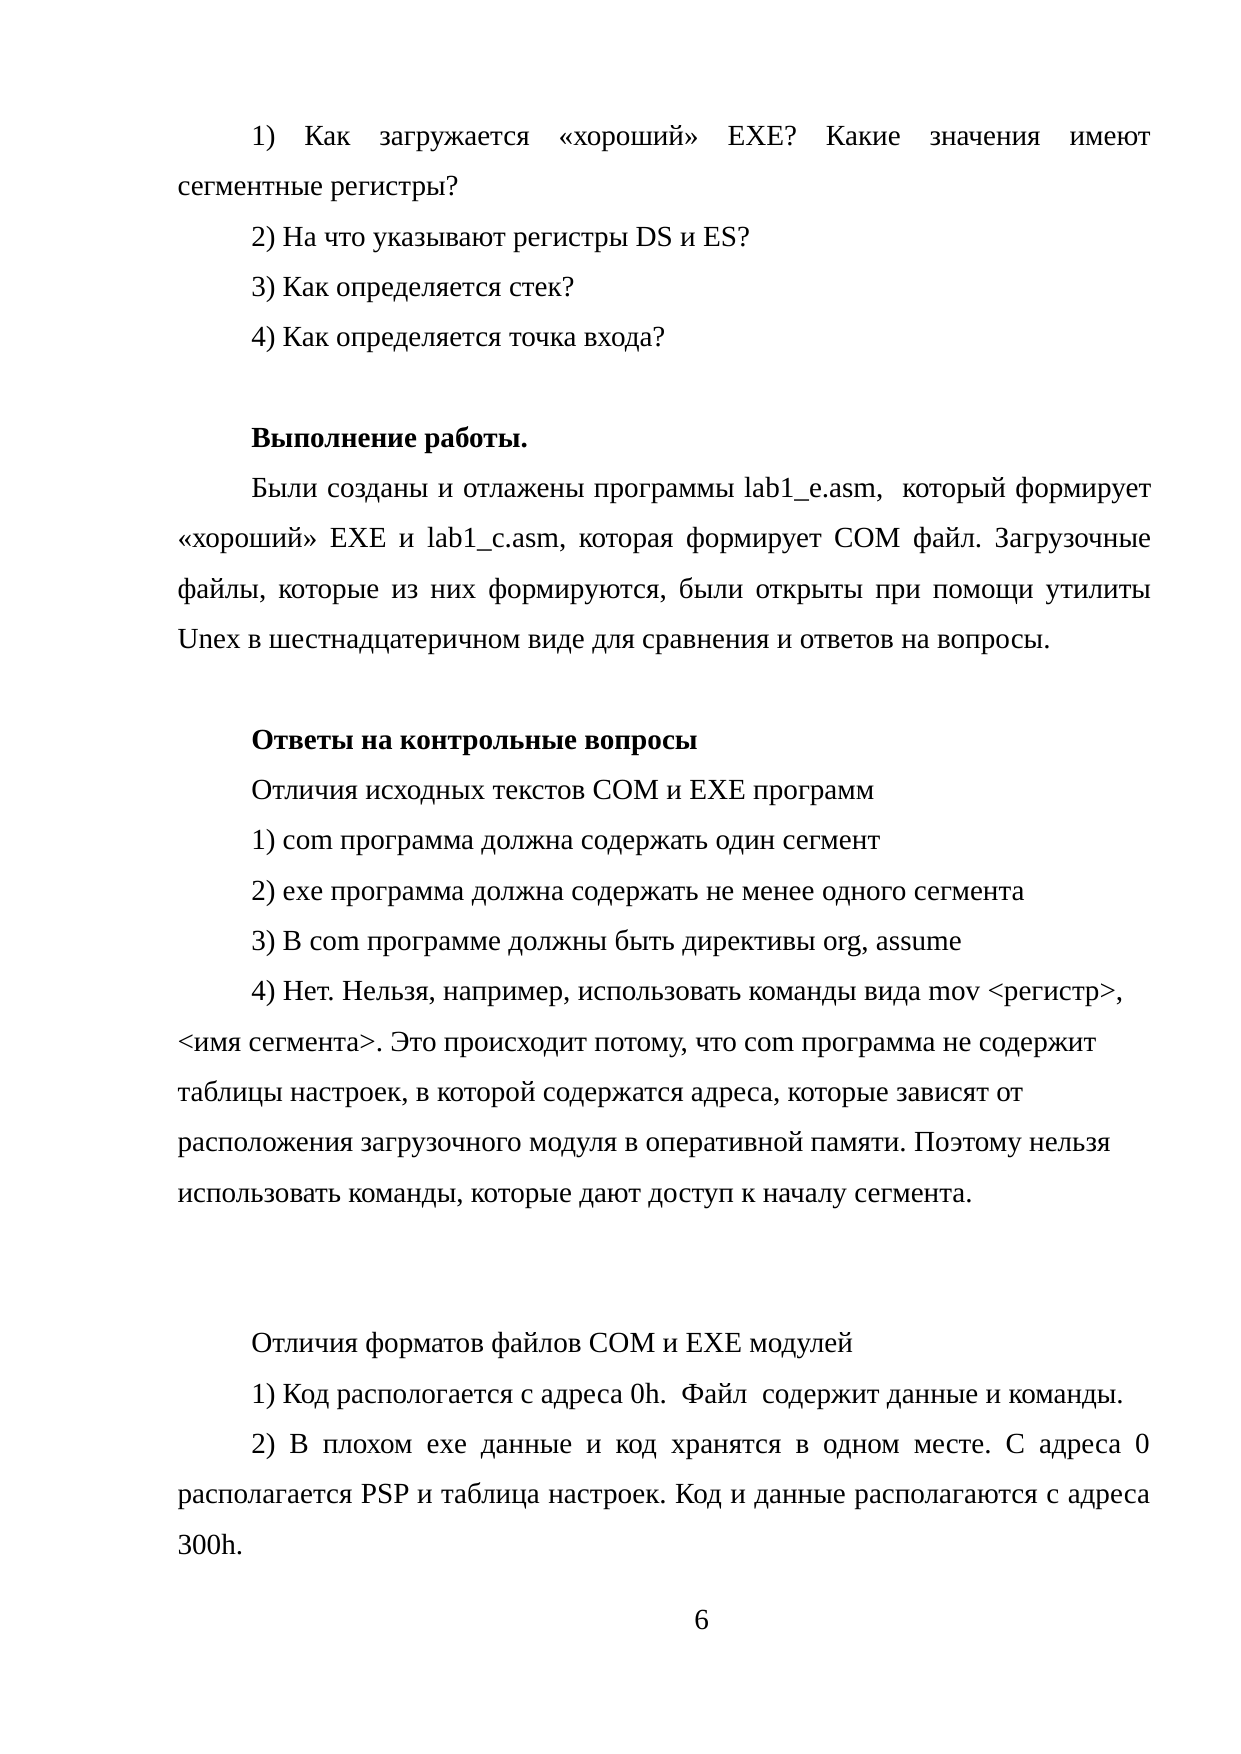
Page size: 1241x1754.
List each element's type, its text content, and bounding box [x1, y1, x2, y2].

text 3) В com программе должны быть директивы org, assume [177, 923, 1152, 957]
text 2) exe программа должна содержать не менее одного сегмента [177, 873, 1152, 906]
text 4) Нет. Нельзя, например, использовать команды вида mov <регистр>, <имя сегмента>. Это происходит потому, что com программа не содержит таблицы настроек, в которой содержатся адреса, которые зависят от расположения загрузочного модуля в оперативной памяти. Поэтому нельзя использовать команды, которые дают доступ к началу сегмента. [177, 973, 1152, 1208]
text Отличия форматов файлов COM и ЕХЕ модулей [177, 1326, 1152, 1359]
text 1) com программа должна содержать один сегмент [177, 822, 1152, 856]
text 1) Как загружается «хороший» ЕХЕ? Какие значения имеют сегментные регистры? [177, 118, 1152, 202]
text 2) В плохом exe данные и код хранятся в одном месте. С адреса 0 располагается PSP и таблица настроек. Код и данные располагаются с адреса 300h. [177, 1426, 1152, 1560]
text Ответы на контрольные вопросы [177, 722, 1152, 755]
text 4) Как определяется точка входа? [177, 319, 1152, 353]
text Были созданы и отлажены программы lab1_e.asm, который формирует «хороший» EXE и lab1_c.asm, которая формирует COM файл. Загрузочные файлы, которые из них формируются, были открыты при помощи утилиты Unex в шестнадцатеричном виде для сравнения и ответов на вопросы. [177, 470, 1152, 655]
text 1) Код распологается с адреса 0h. Файл содержит данные и команды. [177, 1376, 1152, 1409]
text 3) Как определяется стек? [177, 269, 1152, 303]
text Отличия исходных текстов COM и ЕХЕ программ [177, 772, 1152, 806]
subtitle Выполнение работы. [177, 420, 1152, 453]
text 2) На что указывают регистры DS и ES? [177, 219, 1152, 252]
